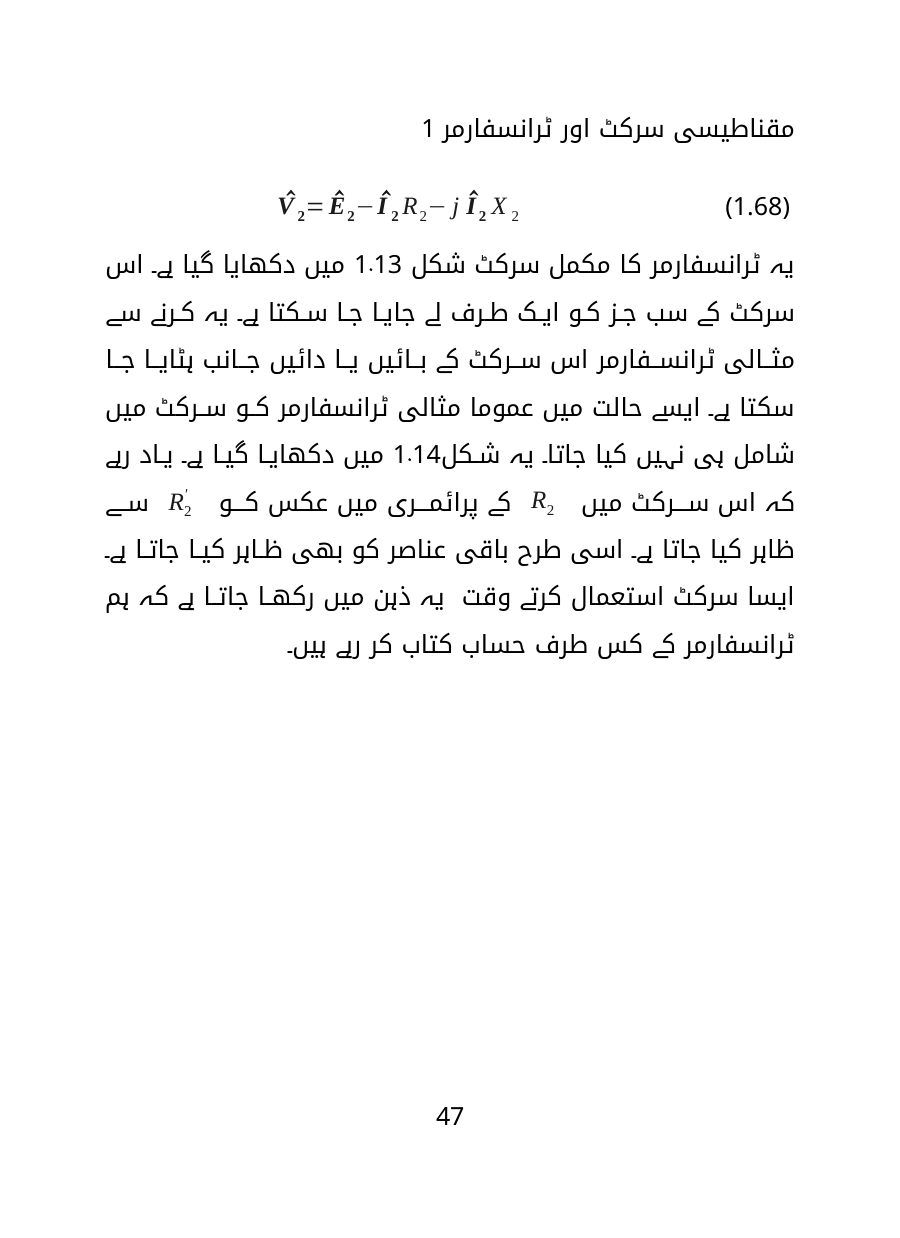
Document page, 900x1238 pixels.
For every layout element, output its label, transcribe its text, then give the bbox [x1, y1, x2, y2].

text یہ ٹرانسفارمر کا مکمل سرکٹ شکل 1.13 میں دکھایا گیا ہے۔ اس سرکٹ کے سب جز کو ایک طرف لے جایا جا سکتا ہے۔ یہ کرنے سے مثالی ٹرانسفارمر اس سرکٹ کے بائیں یا دائیں جانب ہٹایا جا سکتا ہے۔ ایسے حالت میں عموما مثالی ٹرانسفارمر کو سرکٹ میں شامل ہی نہیں کیا جاتا۔ یہ شکل1.14 میں دکھایا گیا ہے۔ یاد رہے کہ اس سرکٹ میں کے پرائمری میں عکس کو سے ظاہر کیا جاتا ہے۔ اسی طرح باقی عناصر کو بھی ظاہر کیا جاتا ہے۔ ایسا سرکٹ استعمال کرتے وقت یہ ذہن میں رکھا جاتا ہے کہ ہم ٹرانسفارمر کے کس طرف حساب کتاب کر رہے ہیں۔ [105, 242, 795, 668]
table_header (1.68) [698, 183, 795, 242]
table_header [105, 183, 698, 242]
